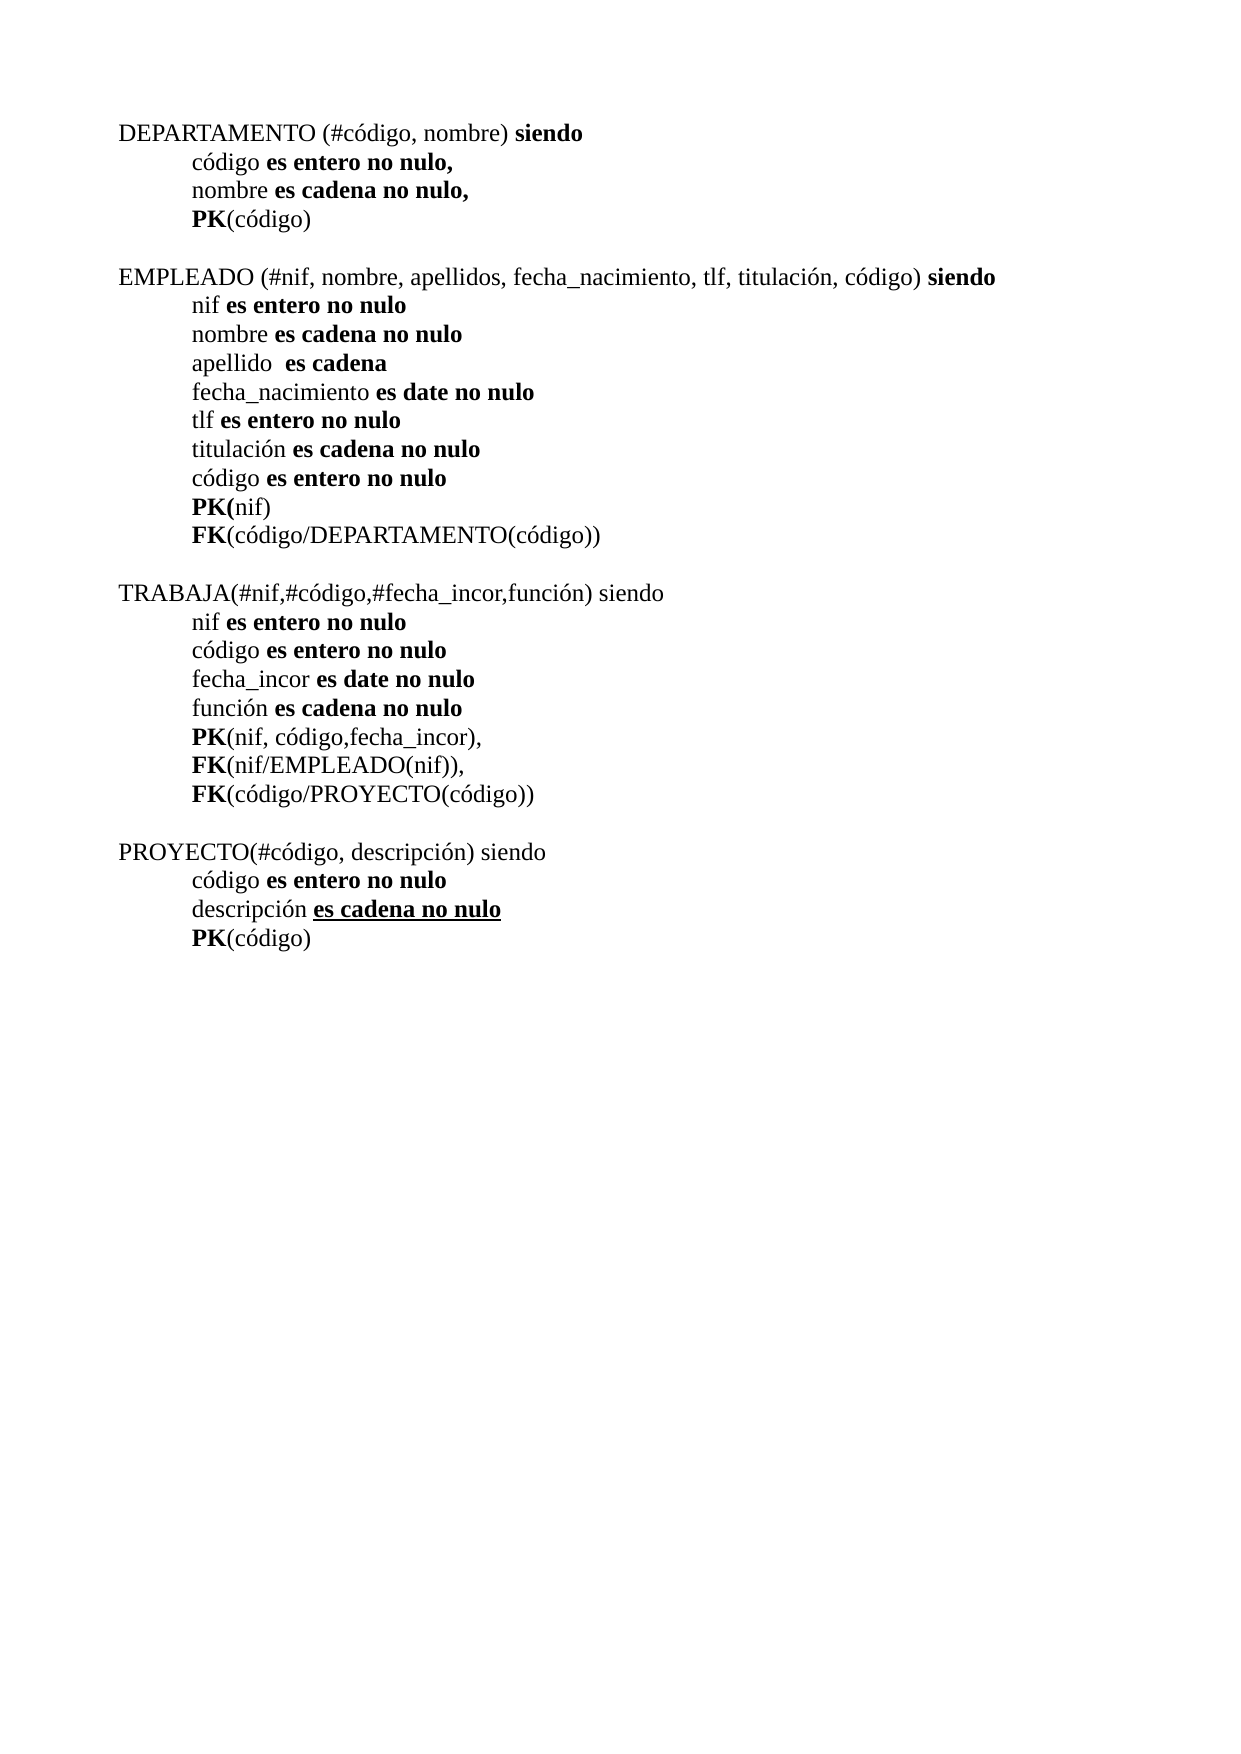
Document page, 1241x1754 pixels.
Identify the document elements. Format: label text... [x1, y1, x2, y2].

text PK(nif, código,fecha_incor), [118, 722, 1122, 751]
text FK(código/PROYECTO(código)) [118, 779, 1122, 808]
text nif es entero no nulo [118, 607, 1122, 636]
text descripción es cadena no nulo [118, 894, 1122, 923]
text fecha_incor es date no nulo [118, 664, 1122, 693]
text código es entero no nulo [118, 866, 1122, 894]
text titulación es cadena no nulo [118, 434, 1122, 463]
text PROYECTO(#código, descripción) siendo [118, 837, 1122, 866]
text FK(código/DEPARTAMENTO(código)) [118, 521, 1122, 549]
text código es entero no nulo, [118, 147, 1122, 176]
text función es cadena no nulo [118, 693, 1122, 722]
text EMPLEADO (#nif, nombre, apellidos, fecha_nacimiento, tlf, titulación, código) siendo [118, 262, 1122, 291]
text nombre es cadena no nulo [118, 319, 1122, 348]
text código es entero no nulo [118, 636, 1122, 664]
text PK(código) [118, 204, 1122, 233]
text fecha_nacimiento es date no nulo [118, 377, 1122, 406]
text tlf es entero no nulo [118, 406, 1122, 434]
text DEPARTAMENTO (#código, nombre) siendo [118, 118, 1122, 147]
text nif es entero no nulo [118, 291, 1122, 319]
text PK(nif) [118, 492, 1122, 521]
text nombre es cadena no nulo, [118, 176, 1122, 204]
text TRABAJA(#nif,#código,#fecha_incor,función) siendo [118, 578, 1122, 607]
text PK(código) [118, 923, 1122, 952]
text código es entero no nulo [118, 463, 1122, 492]
text apellido es cadena [118, 348, 1122, 377]
text FK(nif/EMPLEADO(nif)), [118, 751, 1122, 779]
